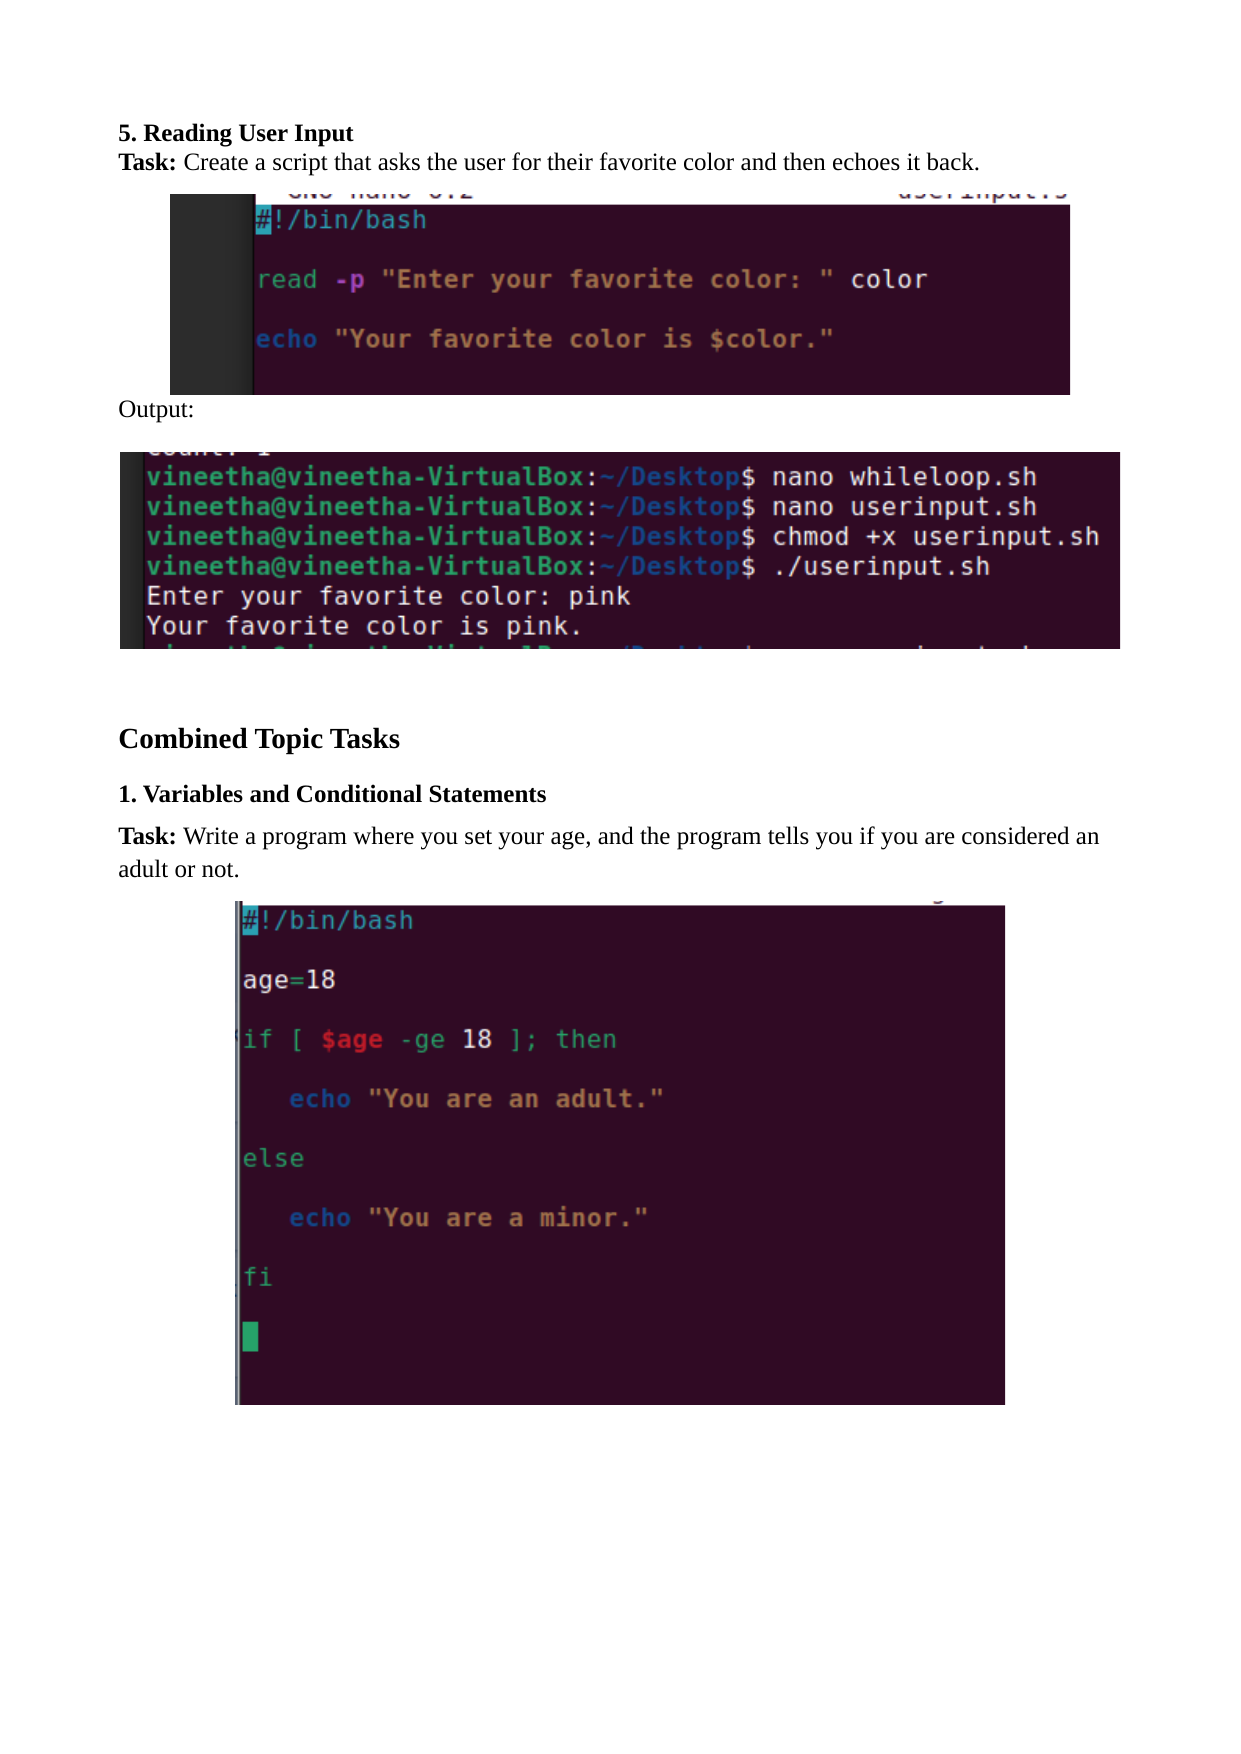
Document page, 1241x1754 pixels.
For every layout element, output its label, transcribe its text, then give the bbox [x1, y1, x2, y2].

picture [120, 452, 1121, 649]
subtitle Combined Topic Tasks [118, 721, 1122, 754]
text Output: [118, 194, 1122, 423]
text Task: Write a program where you set your age, and the program tells you if you are considered an adult or not. [118, 821, 1122, 882]
picture [170, 194, 1071, 395]
picture [235, 901, 1006, 1405]
subtitle 1. Variables and Conditional Statements [118, 779, 1122, 808]
text Task: Create a script that asks the user for their favorite color and then echoes it back. [118, 147, 1122, 176]
text 5. Reading User Input [118, 118, 1122, 147]
